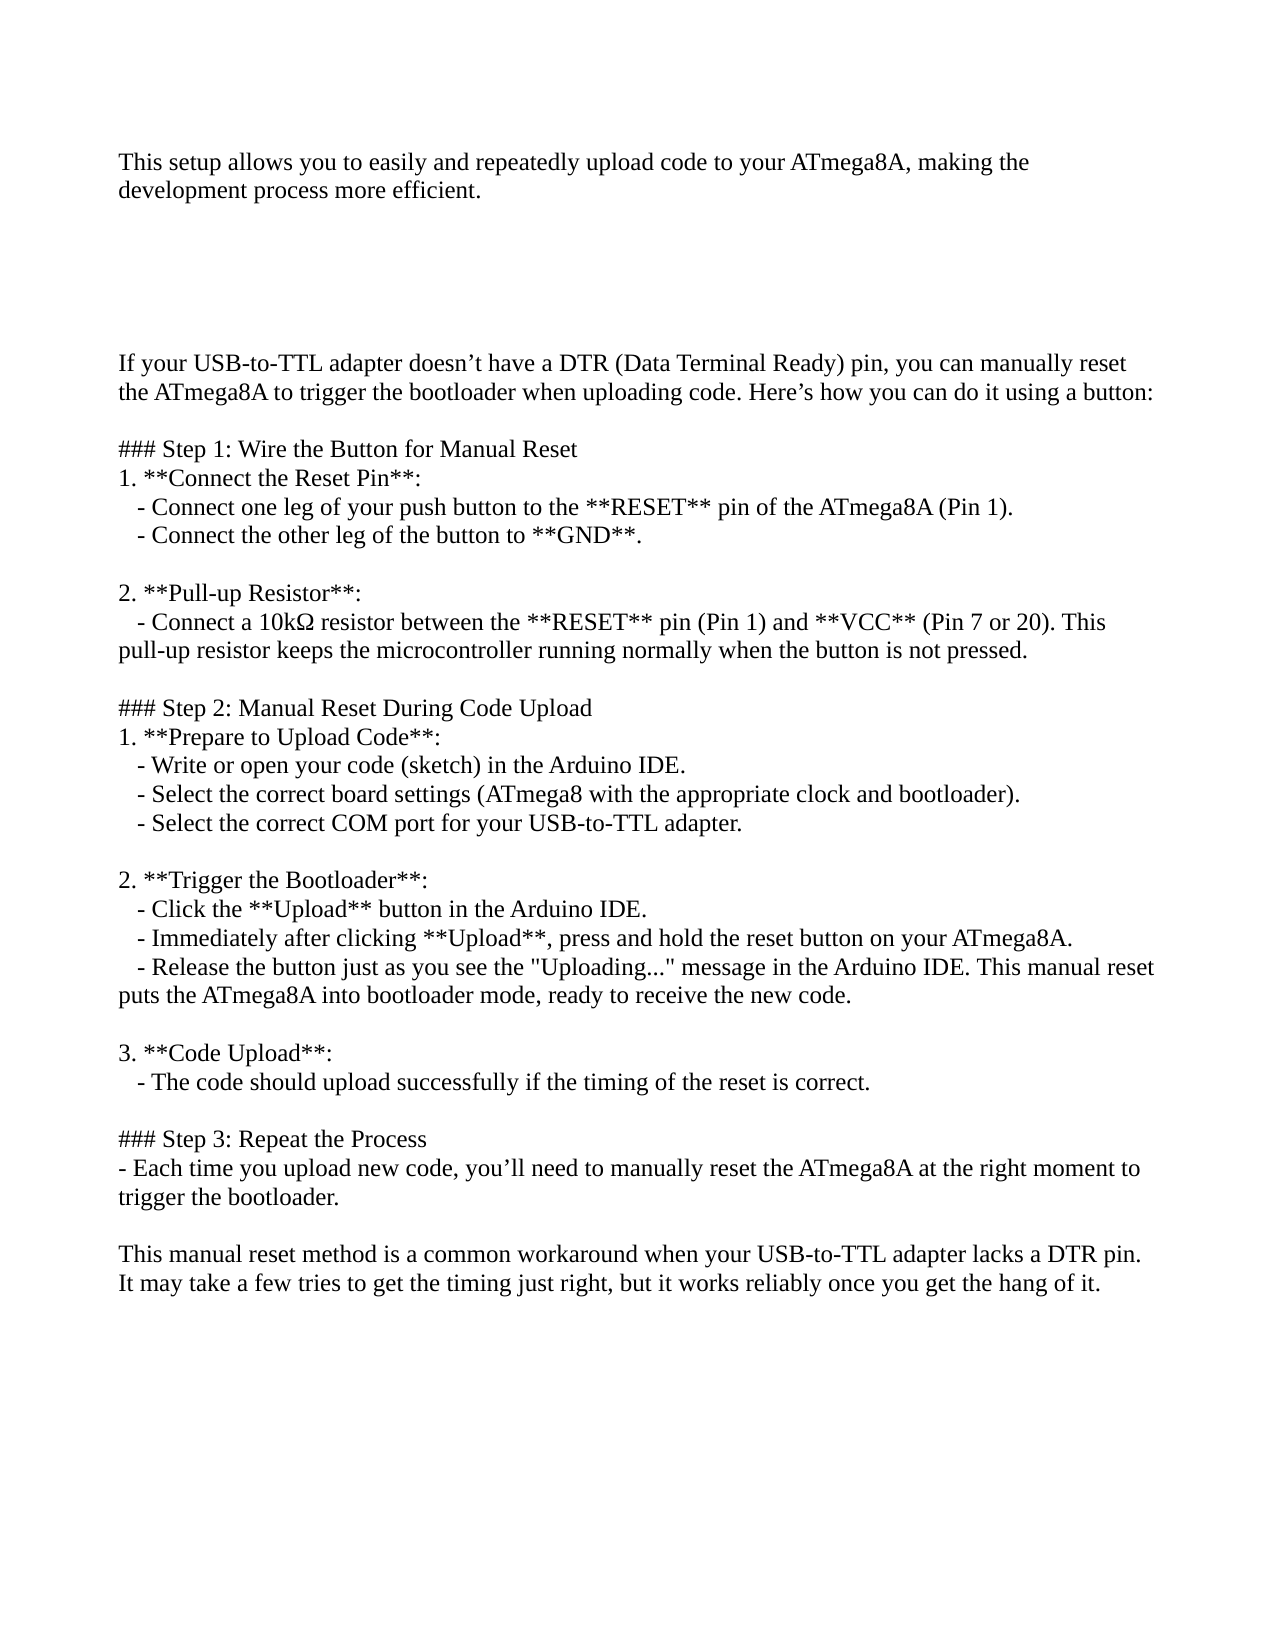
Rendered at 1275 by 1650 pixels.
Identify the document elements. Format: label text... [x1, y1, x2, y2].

text This setup allows you to easily and repeatedly upload code to your ATmega8A, making the development process more efficient. [118, 147, 1157, 262]
text ### Step 3: Repeat the Process [118, 1124, 1157, 1153]
text - Connect one leg of your push button to the **RESET** pin of the ATmega8A (Pin 1). [118, 492, 1157, 521]
text - Each time you upload new code, you’ll need to manually reset the ATmega8A at the right moment to trigger the bootloader. [118, 1153, 1157, 1211]
text - Connect the other leg of the button to **GND**. [118, 521, 1157, 549]
text 1. **Prepare to Upload Code**: [118, 722, 1157, 751]
text - Select the correct COM port for your USB-to-TTL adapter. [118, 808, 1157, 837]
text - Release the button just as you see the "Uploading..." message in the Arduino IDE. This manual reset puts the ATmega8A into bootloader mode, ready to receive the new code. [118, 952, 1157, 1009]
text ### Step 1: Wire the Button for Manual Reset [118, 434, 1157, 463]
text 2. **Pull-up Resistor**: [118, 578, 1157, 607]
text - Select the correct board settings (ATmega8 with the appropriate clock and bootloader). [118, 779, 1157, 808]
text 3. **Code Upload**: [118, 1038, 1157, 1067]
text - Connect a 10kΩ resistor between the **RESET** pin (Pin 1) and **VCC** (Pin 7 or 20). This pull-up resistor keeps the microcontroller running normally when the button is not pressed. [118, 607, 1157, 664]
text 2. **Trigger the Bootloader**: [118, 866, 1157, 894]
text ### Step 2: Manual Reset During Code Upload [118, 693, 1157, 722]
text - The code should upload successfully if the timing of the reset is correct. [118, 1067, 1157, 1096]
text - Write or open your code (sketch) in the Arduino IDE. [118, 751, 1157, 779]
text - Click the **Upload** button in the Arduino IDE. [118, 894, 1157, 923]
text This manual reset method is a common workaround when your USB-to-TTL adapter lacks a DTR pin. It may take a few tries to get the timing just right, but it works reliably once you get the hang of it. [118, 1239, 1157, 1297]
text If your USB-to-TTL adapter doesn’t have a DTR (Data Terminal Ready) pin, you can manually reset the ATmega8A to trigger the bootloader when uploading code. Here’s how you can do it using a button: [118, 319, 1157, 406]
text - Immediately after clicking **Upload**, press and hold the reset button on your ATmega8A. [118, 923, 1157, 952]
text 1. **Connect the Reset Pin**: [118, 463, 1157, 492]
